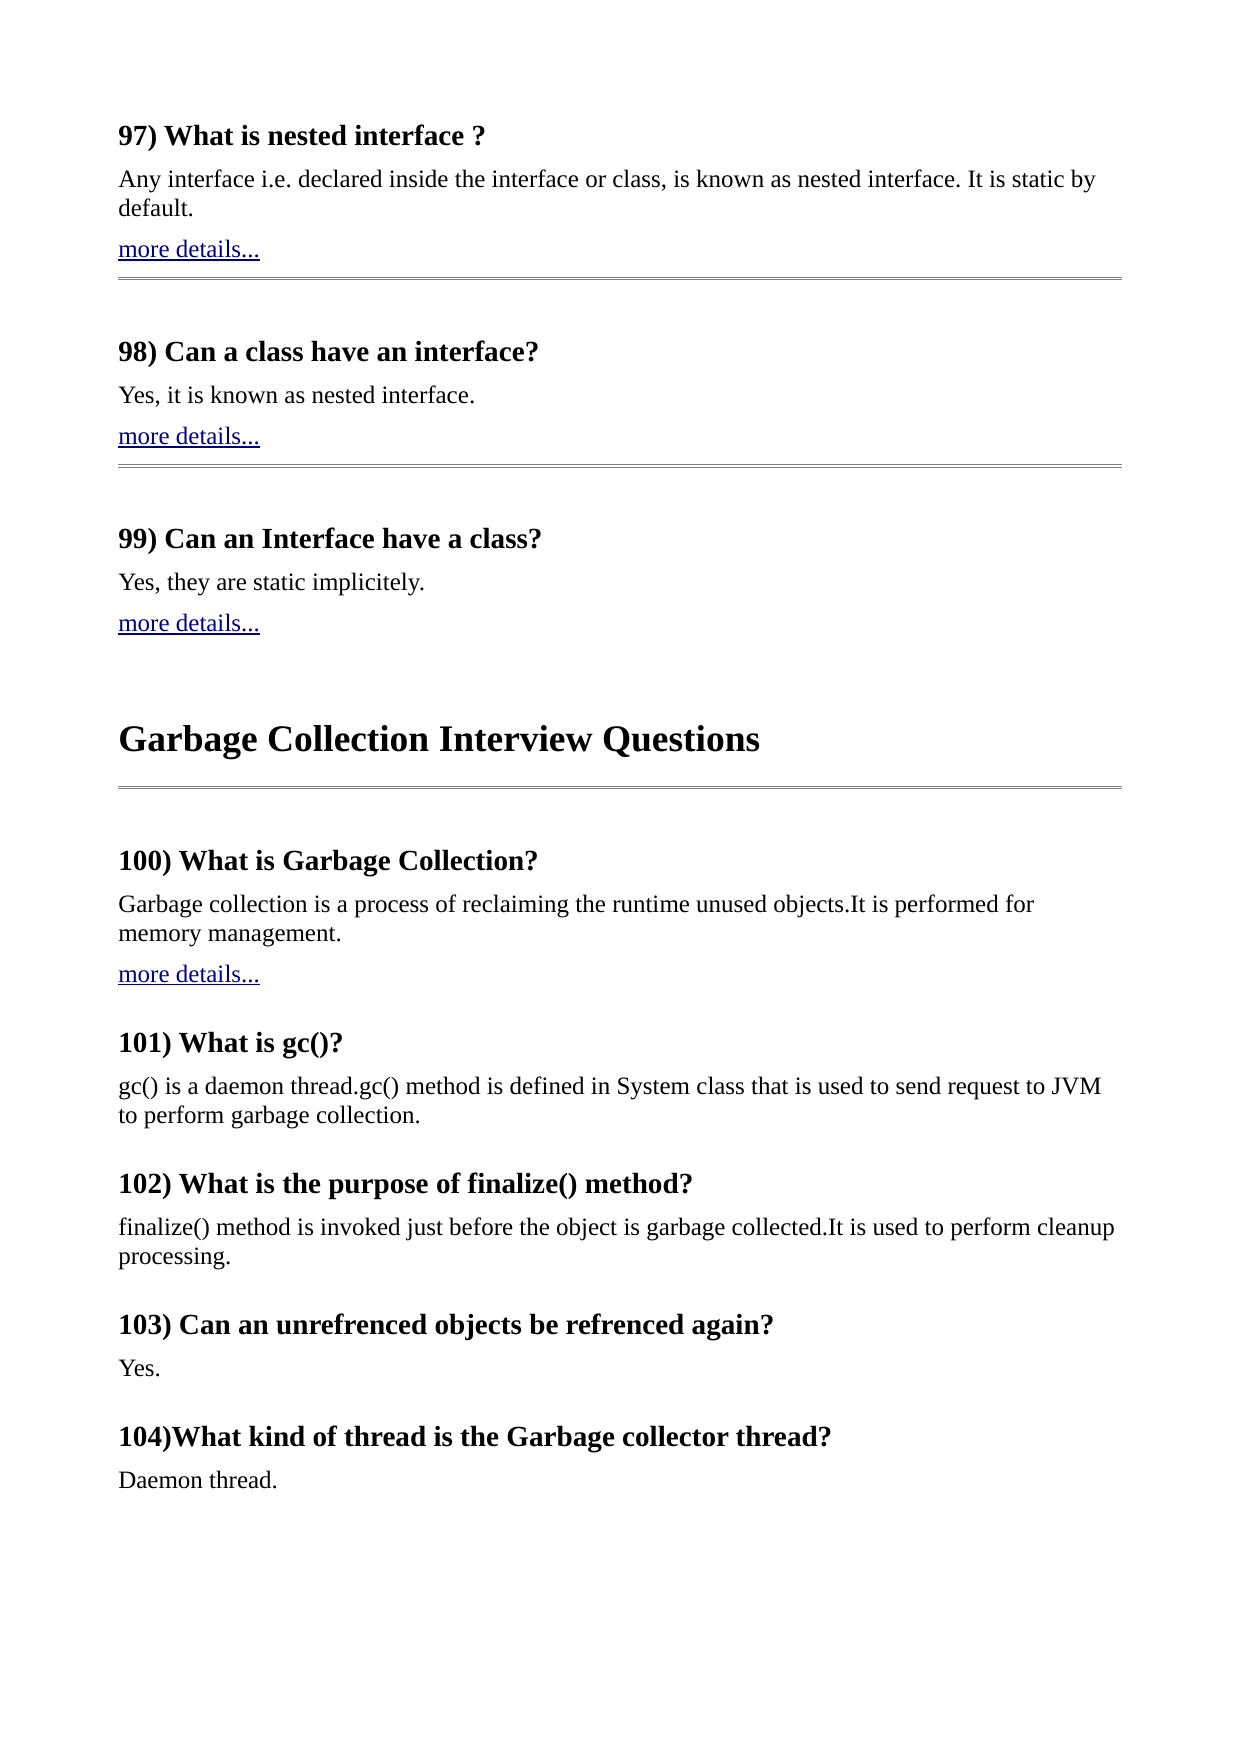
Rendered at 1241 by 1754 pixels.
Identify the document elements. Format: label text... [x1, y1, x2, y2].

text gc() is a daemon thread.gc() method is defined in System class that is used to send request to JVM to perform garbage collection. [118, 1071, 1122, 1129]
text more details... [118, 608, 1122, 637]
subtitle 103) Can an unrefrenced objects be refrenced again? [118, 1307, 1122, 1341]
subtitle Garbage Collection Interview Questions [118, 716, 1122, 759]
subtitle 97) What is nested interface ? [118, 118, 1122, 152]
text Yes. [118, 1353, 1122, 1382]
text finalize() method is invoked just before the object is garbage collected.It is used to perform cleanup processing. [118, 1212, 1122, 1270]
subtitle 100) What is Garbage Collection? [118, 843, 1122, 876]
subtitle 104)What kind of thread is the Garbage collector thread? [118, 1419, 1122, 1453]
text Garbage collection is a process of reclaiming the runtime unused objects.It is performed for memory management. [118, 889, 1122, 946]
text Any interface i.e. declared inside the interface or class, is known as nested interface. It is static by default. [118, 164, 1122, 222]
subtitle 98) Can a class have an interface? [118, 334, 1122, 368]
text Yes, it is known as nested interface. [118, 380, 1122, 409]
text Yes, they are static implicitely. [118, 567, 1122, 596]
text more details... [118, 234, 1122, 263]
text more details... [118, 959, 1122, 988]
subtitle 101) What is gc()? [118, 1025, 1122, 1059]
subtitle 102) What is the purpose of finalize() method? [118, 1166, 1122, 1200]
text Daemon thread. [118, 1466, 1122, 1494]
text more details... [118, 421, 1122, 450]
subtitle 99) Can an Interface have a class? [118, 521, 1122, 555]
